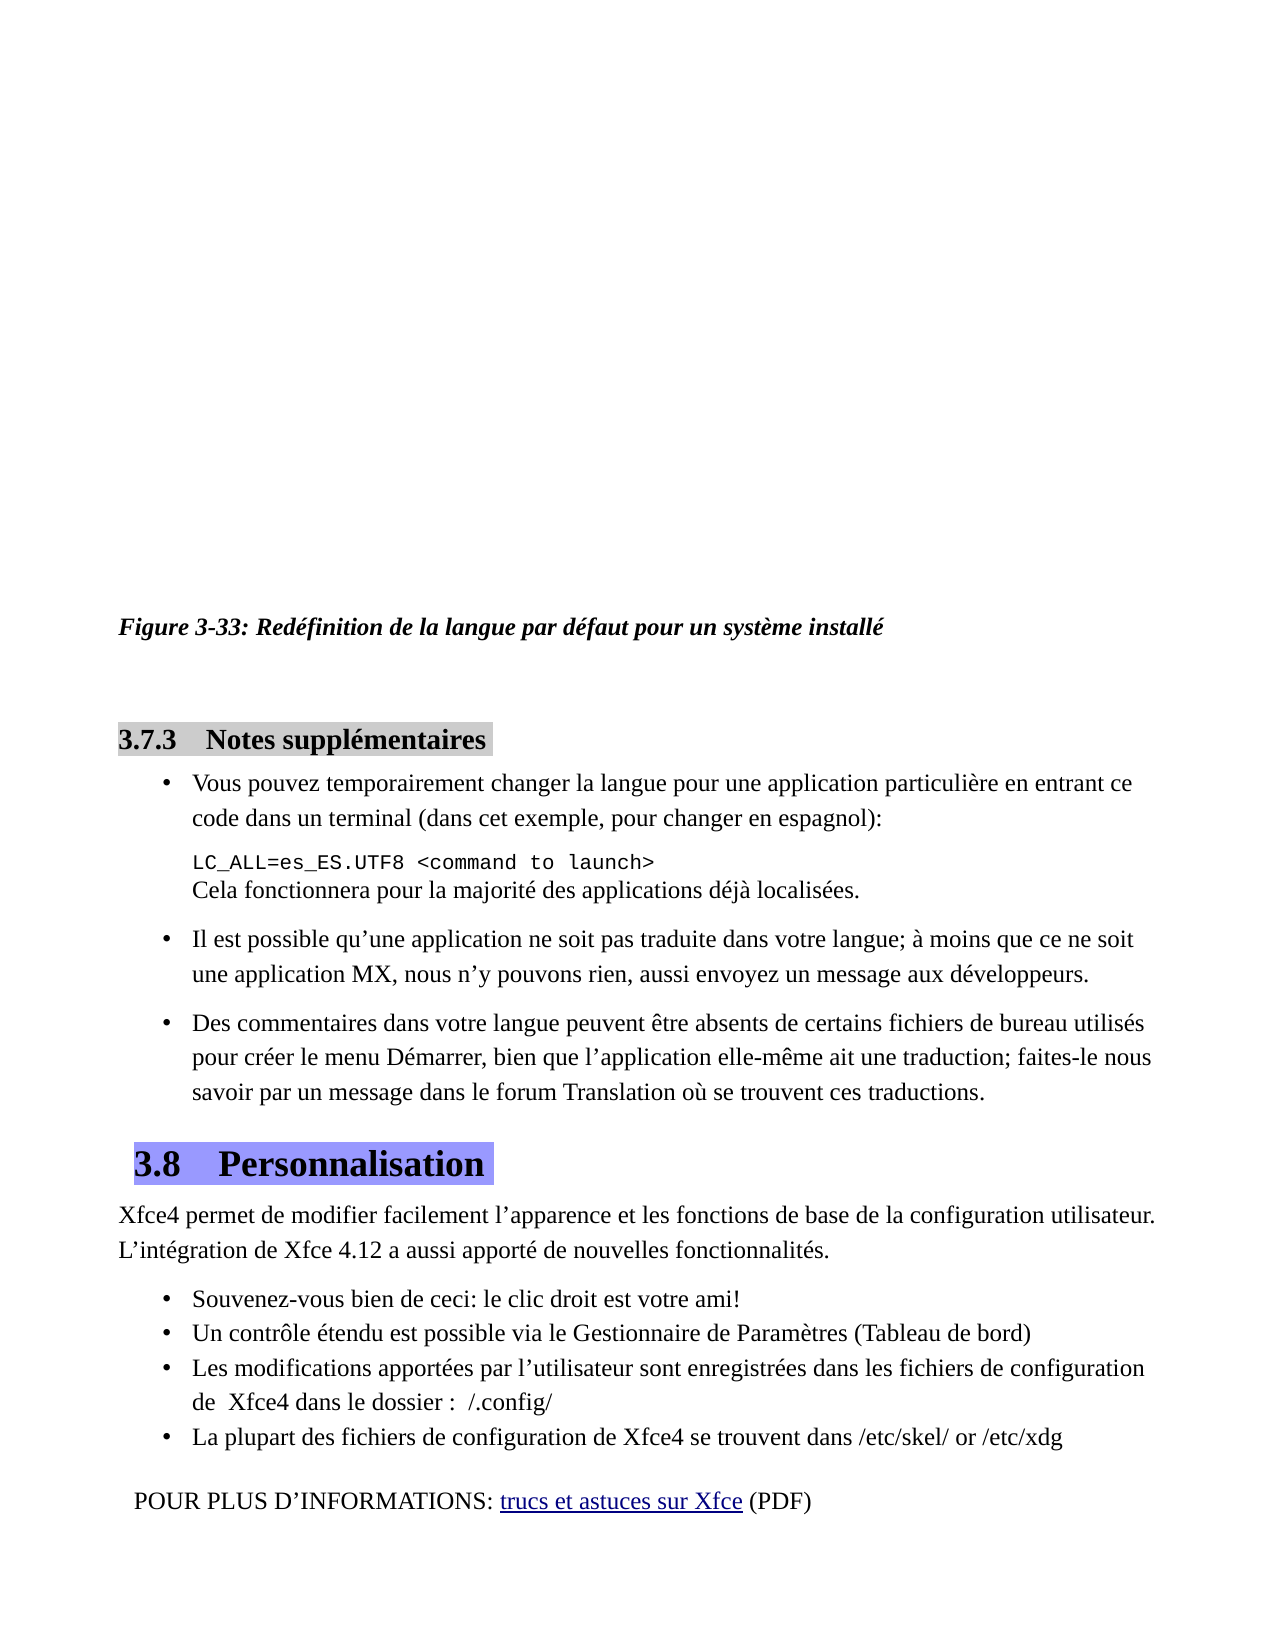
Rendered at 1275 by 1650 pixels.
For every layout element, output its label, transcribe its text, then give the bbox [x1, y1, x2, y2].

list Des commentaires dans votre langue peuvent être absents de certains fichiers de bureau utilisés pour créer le menu Démarrer, bien que l’application elle-même ait une traduction; faites-le nous savoir par un message dans le forum Translation où se trouvent ces traductions. [162, 1008, 1157, 1106]
list LC_ALL=es_ES.UTF8 <command to launch> [162, 852, 1157, 875]
subtitle 3.7.3 Notes supplémentaires [493, 722, 1157, 756]
list Les modifications apportées par l’utilisateur sont enregistrées dans les fichiers de configuration de Xfce4 dans le dossier : /.config/ [162, 1353, 1157, 1416]
list Il est possible qu’une application ne soit pas traduite dans votre langue; à moins que ce ne soit une application MX, nous n’y pouvons rien, aussi envoyez un message aux développeurs. [162, 924, 1157, 988]
list Cela fonctionnera pour la majorité des applications déjà localisées. [162, 875, 1157, 904]
text Xfce4 permet de modifier facilement l’apparence et les fonctions de base de la configuration utilisateur. L’intégration de Xfce 4.12 a aussi apporté de nouvelles fonctionnalités. [118, 1200, 1157, 1263]
list Vous pouvez temporairement changer la langue pour une application particulière en entrant ce code dans un terminal (dans cet exemple, pour changer en espagnol): [162, 768, 1157, 831]
subtitle 3.8 Personnalisation [494, 1142, 1141, 1185]
list Un contrôle étendu est possible via le Gestionnaire de Paramètres (Tableau de bord) [162, 1318, 1157, 1347]
list La plupart des fichiers de configuration de Xfce4 se trouvent dans /etc/skel/ or /etc/xdg [162, 1422, 1157, 1451]
list Souvenez-vous bien de ceci: le clic droit est votre ami! [162, 1284, 1157, 1313]
text Figure 3-33: Redéfinition de la langue par défaut pour un système installé [118, 612, 1157, 641]
text POUR PLUS D’INFORMATIONS: trucs et astuces sur Xfce (PDF) [134, 1486, 1141, 1515]
